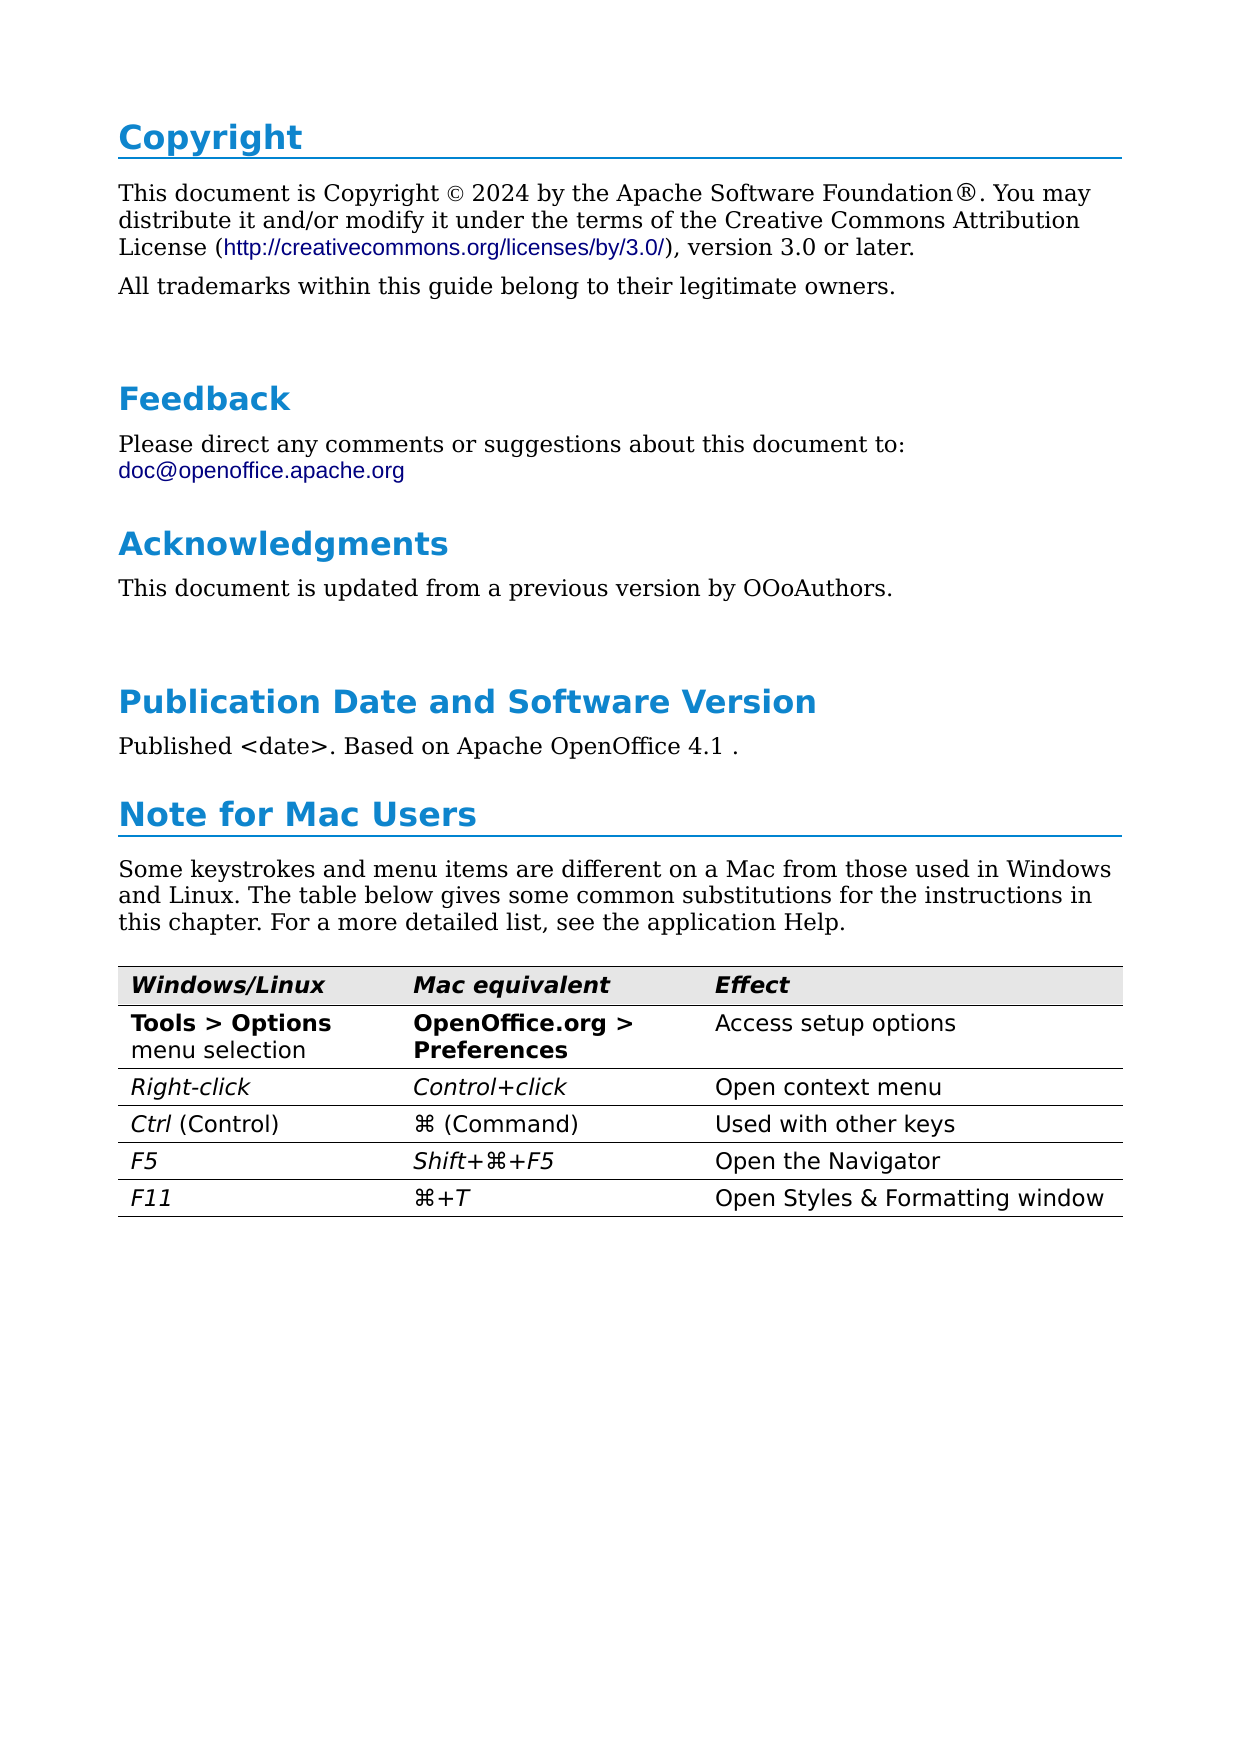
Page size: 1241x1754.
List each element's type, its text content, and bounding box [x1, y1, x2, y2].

table_cell Right-click [118, 1069, 401, 1105]
table_header Mac equivalent [401, 967, 702, 1004]
subtitle Copyright [118, 118, 1122, 157]
text Published <date>. Based on Apache OpenOffice 4.1 . [118, 733, 1122, 760]
text Acknowledgments [118, 526, 1122, 563]
text Please direct any comments or suggestions about this document to: doc@openoffice.apache.org [118, 431, 1122, 484]
text Feedback [118, 381, 1122, 418]
table_cell OpenOffice.org > Preferences [401, 1006, 702, 1068]
table_cell Shift+z+F5 [401, 1143, 702, 1179]
text All trademarks within this guide belong to their legitimate owners. [118, 273, 1122, 300]
table_cell F5 [118, 1143, 401, 1179]
table_cell Tools > Options menu selection [118, 1006, 401, 1068]
table_cell F11 [118, 1180, 401, 1216]
text This document is updated from a previous version by OOoAuthors. [118, 576, 1122, 602]
table_cell Control+click [401, 1069, 702, 1105]
table_cell Open context menu [702, 1069, 1123, 1105]
table_header Effect [702, 967, 1123, 1004]
text This document is Copyright © 2024 by the Apache Software Foundation®. You may distribute it and/or modify it under the terms of the Creative Commons Attribution License (http://creativecommons.org/licenses/by/3.0/), version 3.0 or later. [118, 178, 1122, 261]
text Some keystrokes and menu items are different on a Mac from those used in Windows and Linux. The table below gives some common substitutions for the instructions in this chapter. For a more detailed list, see the application Help. [118, 856, 1122, 936]
table_cell z (Command) [401, 1106, 702, 1142]
text Publication Date and Software Version [118, 683, 1122, 721]
subtitle Note for Mac Users [118, 796, 1122, 835]
table_cell Ctrl (Control) [118, 1106, 401, 1142]
table_cell Access setup options [702, 1006, 1123, 1068]
table_header Windows/Linux [118, 967, 401, 1004]
table_cell Open the Navigator [702, 1143, 1123, 1179]
table_cell z+T [401, 1180, 702, 1216]
table_cell Open Styles & Formatting window [702, 1180, 1123, 1216]
table_cell Used with other keys [702, 1106, 1123, 1142]
